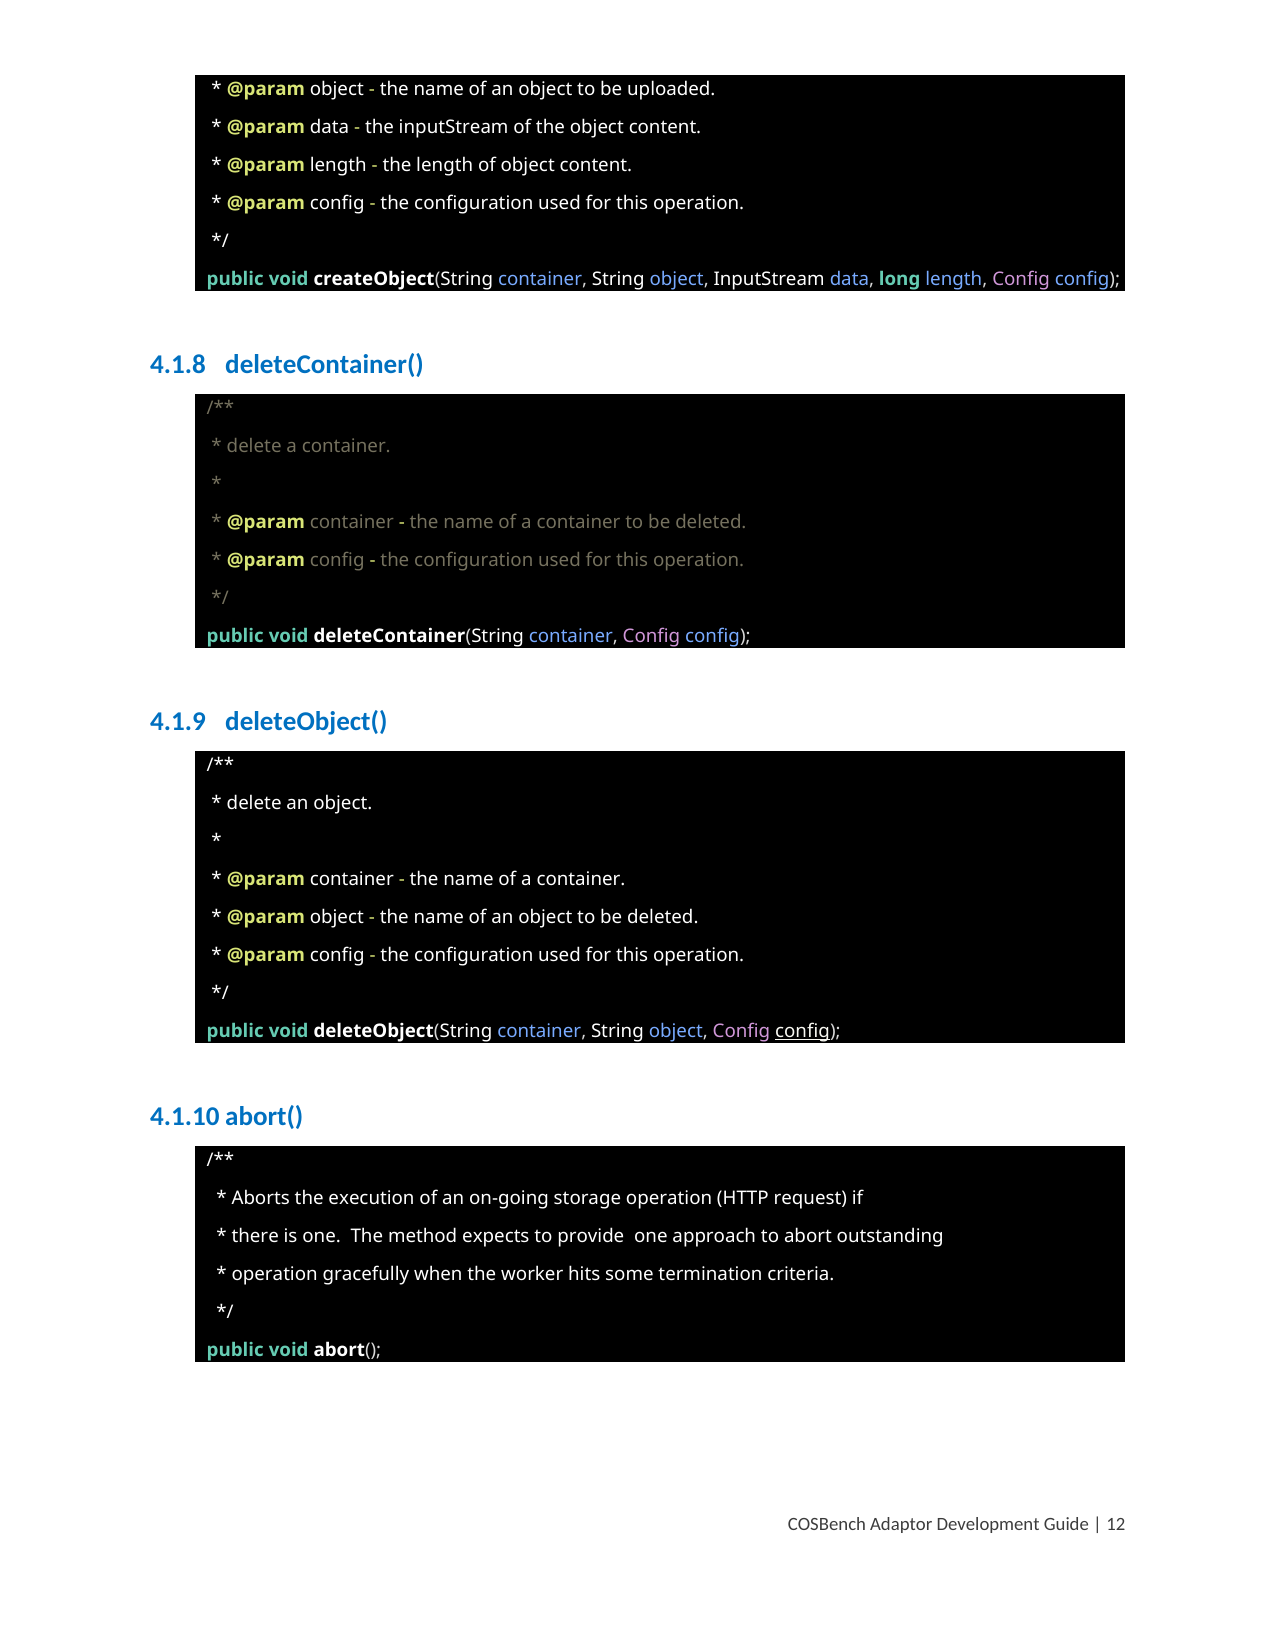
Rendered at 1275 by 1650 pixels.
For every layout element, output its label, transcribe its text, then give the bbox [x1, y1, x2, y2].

text public void abort(); [198, 1336, 1125, 1362]
text * @param data - the inputStream of the object content. [198, 113, 1125, 138]
subtitle deleteObject() [150, 704, 1125, 737]
subtitle deleteContainer() [150, 347, 1125, 380]
text * @param object - the name of an object to be uploaded. [198, 75, 1125, 101]
text */ [198, 584, 1125, 609]
text * @param container - the name of a container. [198, 865, 1125, 891]
text * delete a container. [198, 432, 1125, 457]
text * @param object - the name of an object to be deleted. [198, 903, 1125, 928]
text * @param container - the name of a container to be deleted. [198, 508, 1125, 533]
text /** [198, 394, 1125, 419]
subtitle abort() [150, 1099, 1125, 1132]
text */ [198, 227, 1125, 253]
text * [198, 827, 1125, 852]
text */ [198, 1298, 1125, 1323]
text * [198, 470, 1125, 496]
text * @param length - the length of object content. [198, 151, 1125, 177]
text /** [198, 1146, 1125, 1171]
text * there is one. The method expects to provide one approach to abort outstanding [198, 1222, 1125, 1247]
text /** [198, 751, 1125, 776]
text public void createObject(String container, String object, InputStream data, long length, Config config); [198, 265, 1125, 291]
text * @param config - the configuration used for this operation. [198, 941, 1125, 967]
text * @param config - the configuration used for this operation. [198, 189, 1125, 214]
text * delete an object. [198, 789, 1125, 814]
text */ [198, 979, 1125, 1004]
text public void deleteContainer(String container, Config config); [198, 622, 1125, 648]
text * @param config - the configuration used for this operation. [198, 546, 1125, 572]
text * Aborts the execution of an on-going storage operation (HTTP request) if [198, 1184, 1125, 1209]
text public void deleteObject(String container, String object, Config config); [198, 1017, 1125, 1043]
text * operation gracefully when the worker hits some termination criteria. [198, 1260, 1125, 1286]
